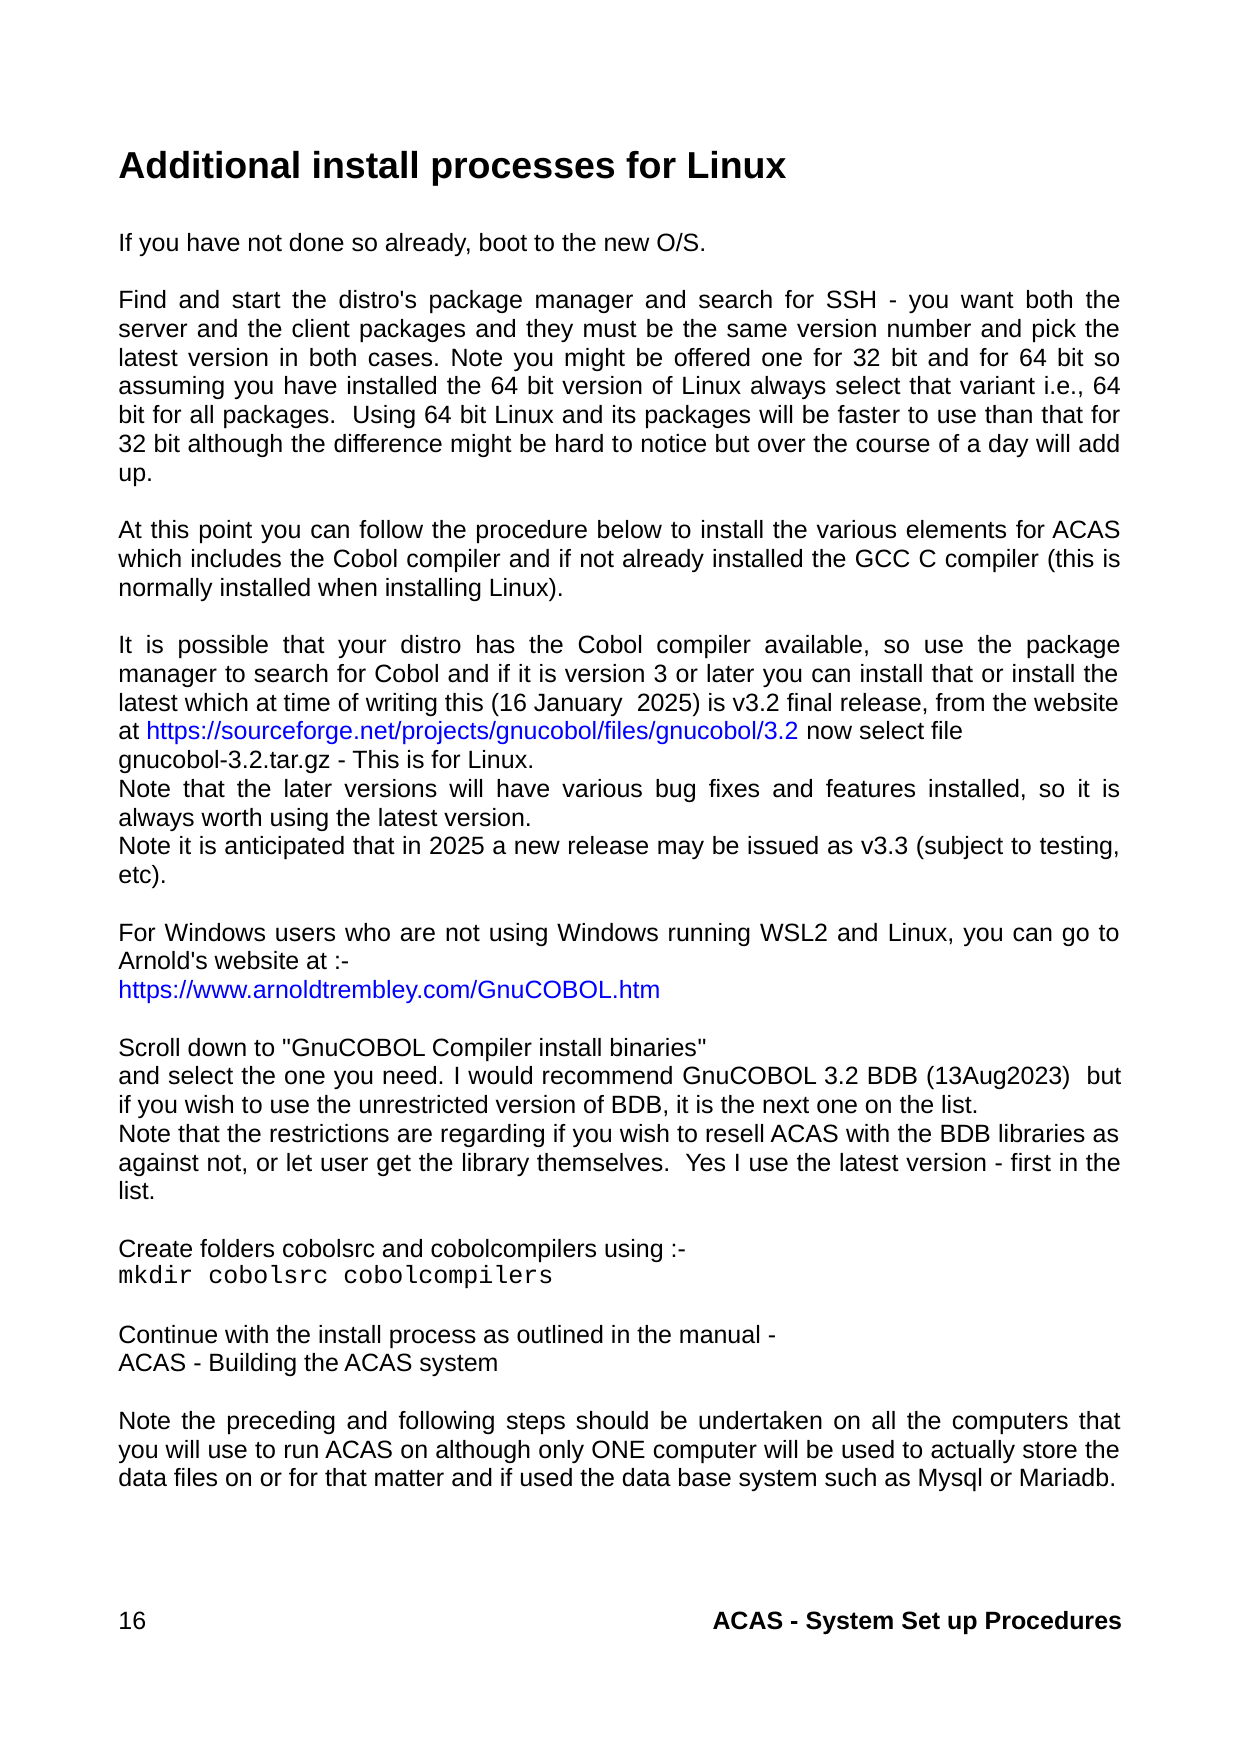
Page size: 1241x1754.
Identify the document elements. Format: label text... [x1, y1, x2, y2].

text It is possible that your distro has the Cobol compiler available, so use the package manager to search for Cobol and if it is version 3 or later you can install that or install the latest which at time of writing this (16 January 2025) is v3.2 final release, from the website at https://sourceforge.net/projects/gnucobol/files/gnucobol/3.2 now select file [118, 630, 1122, 745]
text ACAS - Building the ACAS system [118, 1348, 1122, 1377]
text Scroll down to "GnuCOBOL Compiler install binaries" [118, 1032, 1122, 1061]
text If you have not done so already, boot to the new O/S. [118, 227, 1122, 256]
text https://www.arnoldtrembley.com/GnuCOBOL.htm [118, 975, 1122, 1004]
text Note the preceding and following steps should be undertaken on all the computers that you will use to run ACAS on although only ONE computer will be used to actually store the data files on or for that matter and if used the data base system such as Mysql or Mariadb. [118, 1406, 1122, 1492]
text mkdir cobolsrc cobolcompilers [118, 1262, 1122, 1291]
text Note that the restrictions are regarding if you wish to resell ACAS with the BDB libraries as against not, or let user get the library themselves. Yes I use the latest version - first in the list. [118, 1119, 1122, 1205]
text Find and start the distro's package manager and search for SSH - you want both the server and the client packages and they must be the same version number and pick the latest version in both cases. Note you might be offered one for 32 bit and for 64 bit so assuming you have installed the 64 bit version of Linux always select that variant i.e., 64 bit for all packages. Using 64 bit Linux and its packages will be faster to use than that for 32 bit although the difference might be hard to notice but over the course of a day will add up. [118, 285, 1122, 486]
text Note that the later versions will have various bug fixes and features installed, so it is always worth using the latest version. [118, 774, 1122, 831]
subtitle Additional install processes for Linux [118, 143, 1122, 186]
text At this point you can follow the procedure below to install the various elements for ACAS which includes the Cobol compiler and if not already installed the GCC C compiler (this is normally installed when installing Linux). [118, 515, 1122, 601]
text and select the one you need. I would recommend GnuCOBOL 3.2 BDB (13Aug2023) but if you wish to use the unrestricted version of BDB, it is the next one on the list. [118, 1061, 1122, 1119]
text For Windows users who are not using Windows running WSL2 and Linux, you can go to Arnold's website at :- [118, 917, 1122, 975]
text Create folders cobolsrc and cobolcompilers using :- [118, 1234, 1122, 1262]
text Note it is anticipated that in 2025 a new release may be issued as v3.3 (subject to testing, etc). [118, 831, 1122, 889]
text Continue with the install process as outlined in the manual - [118, 1319, 1122, 1348]
text gnucobol-3.2.tar.gz - This is for Linux. [118, 745, 1122, 774]
